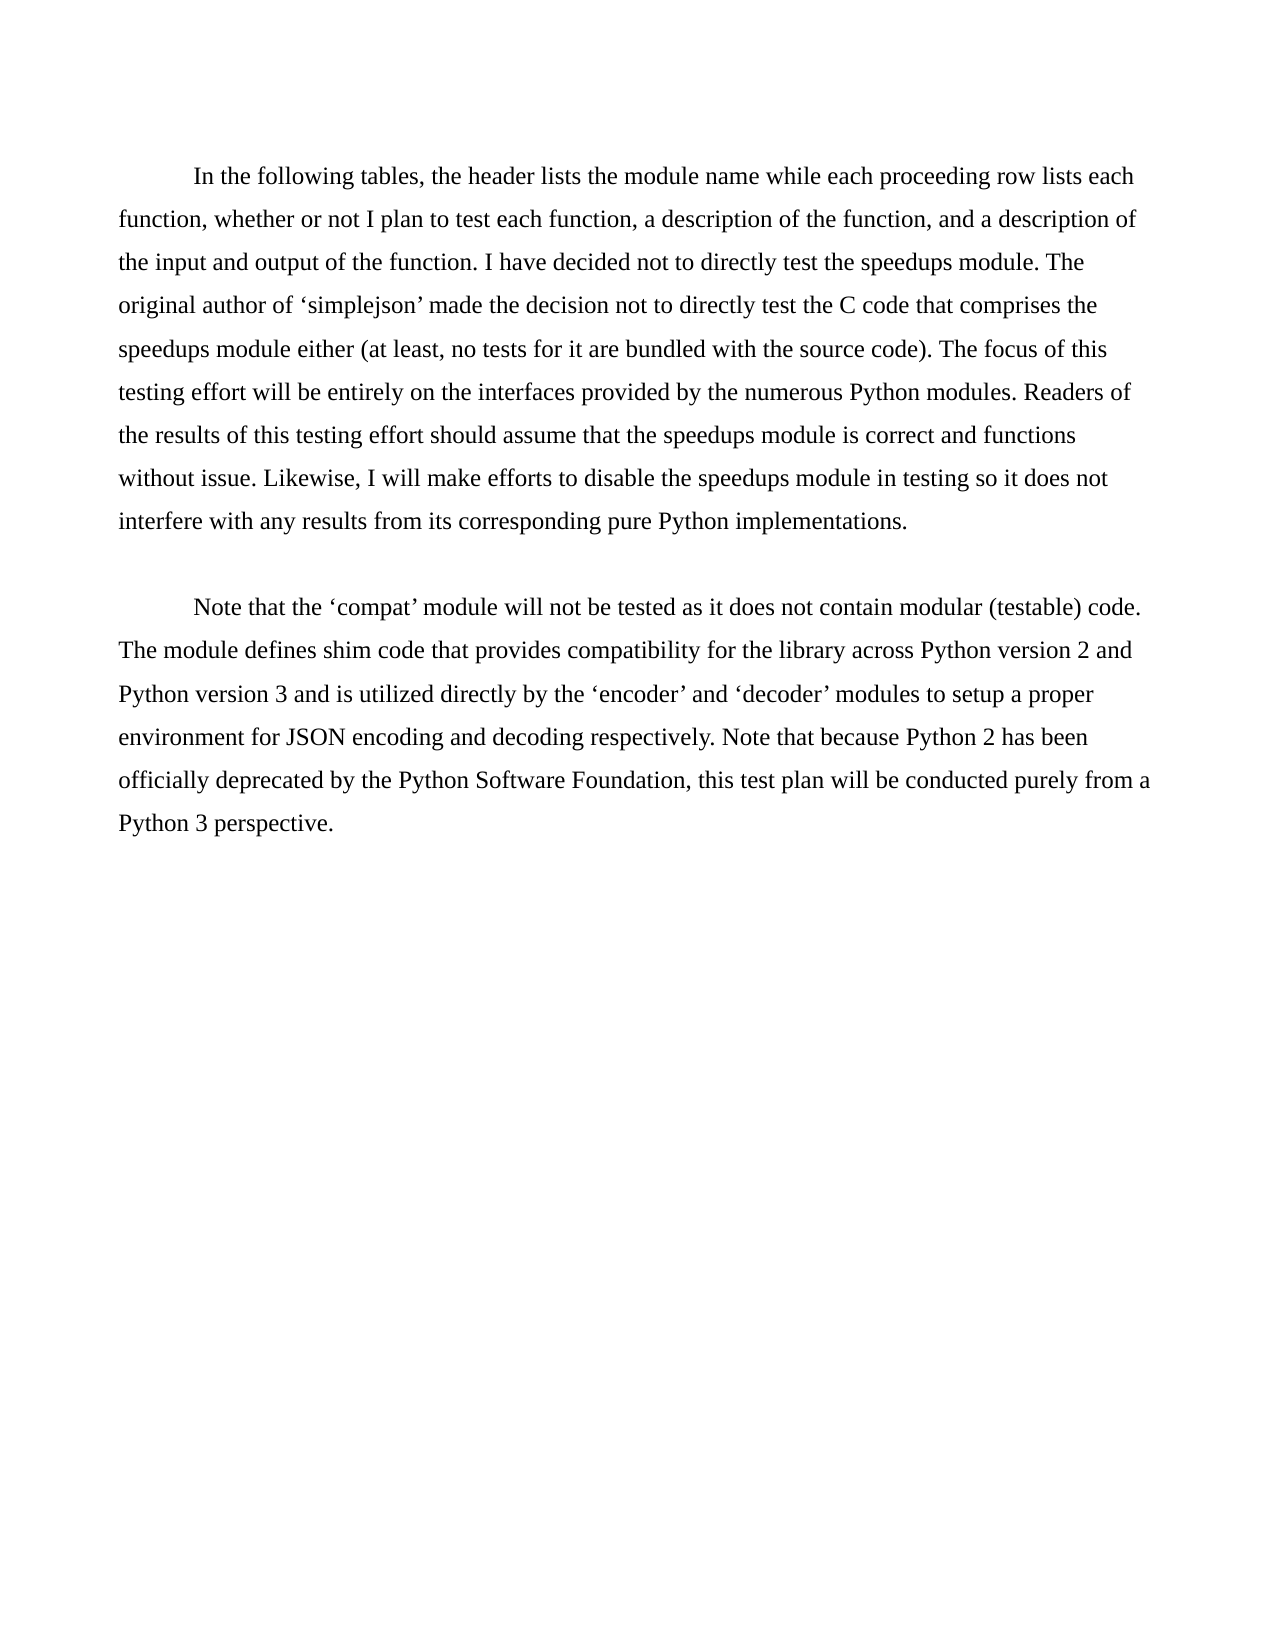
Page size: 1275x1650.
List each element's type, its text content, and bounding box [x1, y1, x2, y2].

text In the following tables, the header lists the module name while each proceeding row lists each function, whether or not I plan to test each function, a description of the function, and a description of the input and output of the function. I have decided not to directly test the speedups module. The original author of ‘simplejson’ made the decision not to directly test the C code that comprises the speedups module either (at least, no tests for it are bundled with the source code). The focus of this testing effort will be entirely on the interfaces provided by the numerous Python modules. Readers of the results of this testing effort should assume that the speedups module is correct and functions without issue. Likewise, I will make efforts to disable the speedups module in testing so it does not interfere with any results from its corresponding pure Python implementations. [118, 161, 1157, 535]
text Note that the ‘compat’ module will not be tested as it does not contain modular (testable) code. The module defines shim code that provides compatibility for the library across Python version 2 and Python version 3 and is utilized directly by the ‘encoder’ and ‘decoder’ modules to setup a proper environment for JSON encoding and decoding respectively. Note that because Python 2 has been officially deprecated by the Python Software Foundation, this test plan will be conducted purely from a Python 3 perspective. [118, 592, 1157, 837]
